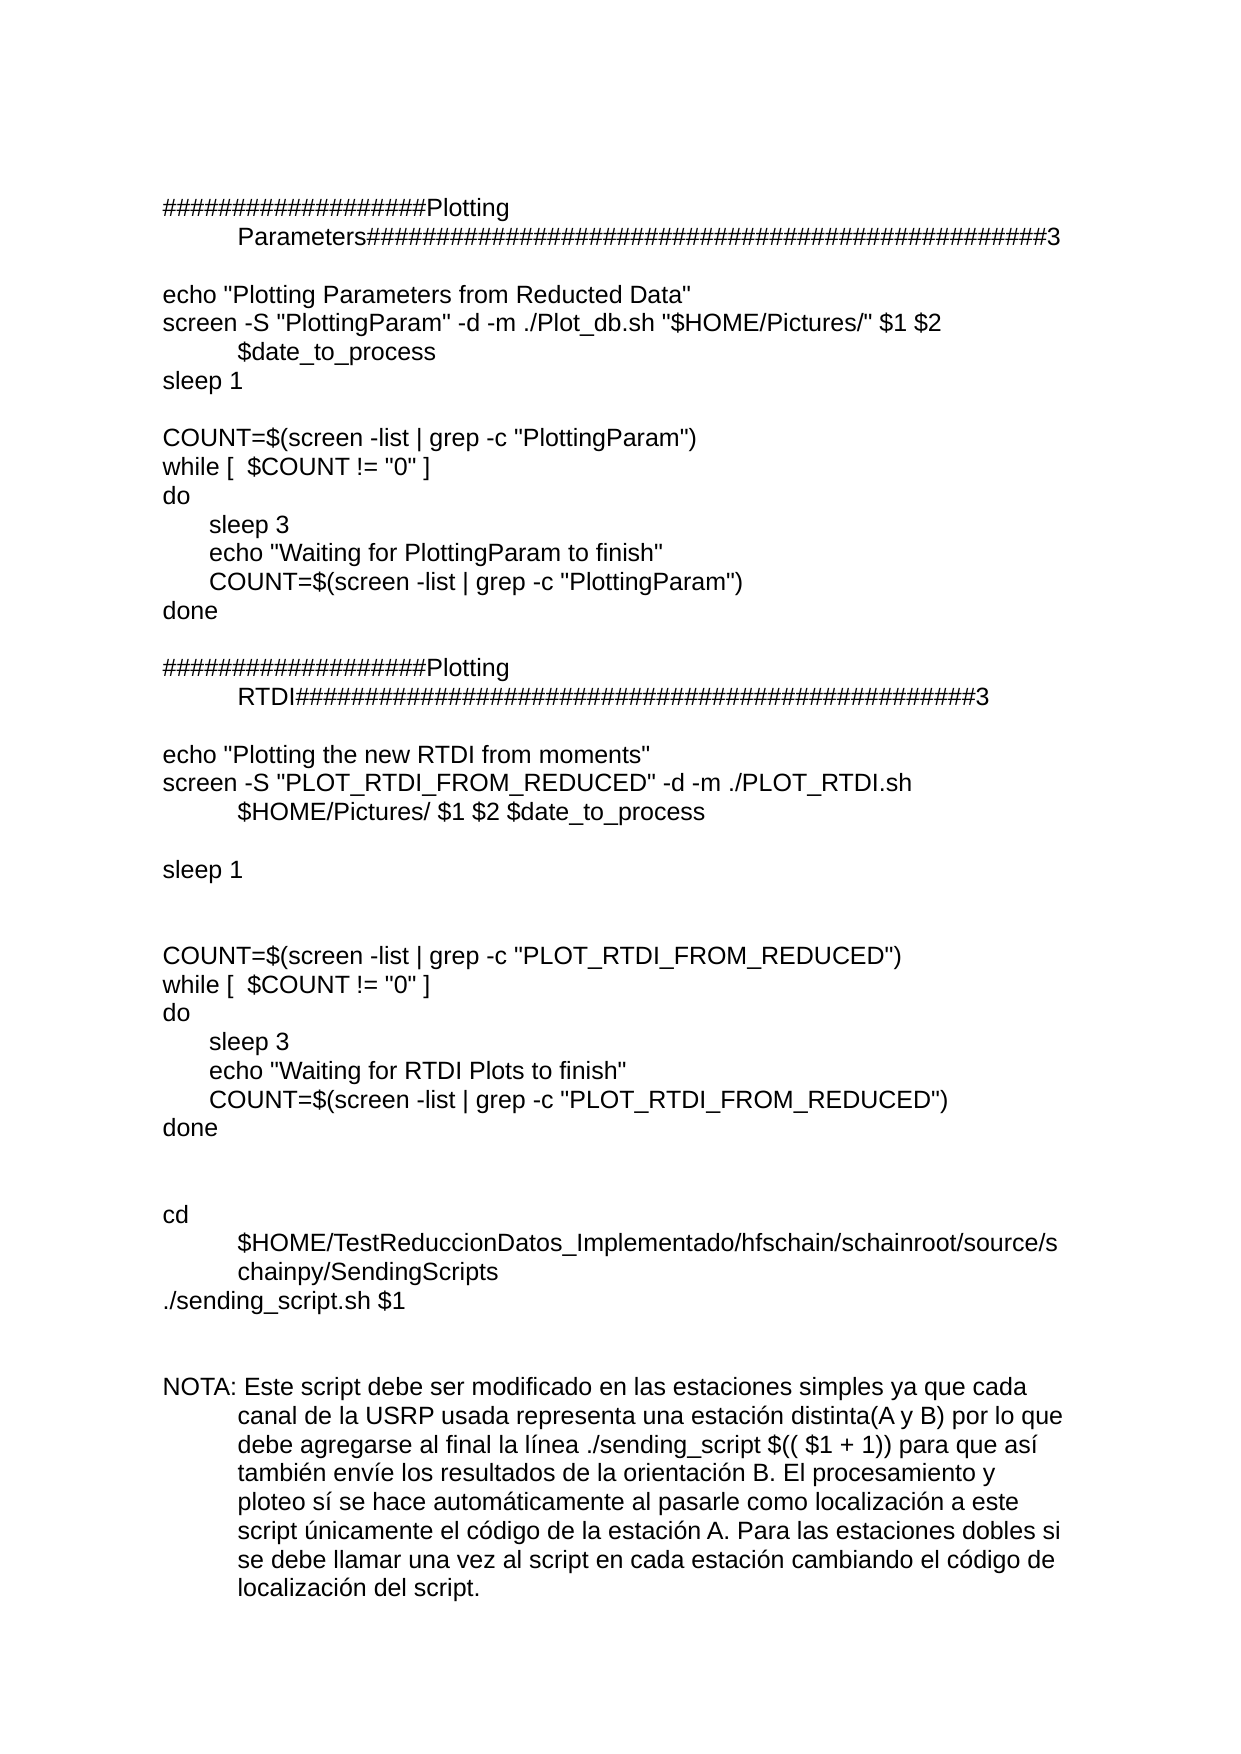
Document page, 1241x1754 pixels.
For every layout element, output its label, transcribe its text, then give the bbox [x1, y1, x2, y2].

text ./sending_script.sh $1 [162, 1286, 1065, 1314]
text echo "Plotting Parameters from Reducted Data" [162, 279, 1065, 308]
text sleep 1 [162, 366, 1065, 394]
text done [162, 596, 1065, 624]
text echo "Plotting the new RTDI from moments" [162, 739, 1065, 768]
text cd $HOME/TestReduccionDatos_Implementado/hfschain/schainroot/source/schainpy/SendingScripts [162, 1199, 1065, 1286]
text do [162, 998, 1065, 1027]
text sleep 1 [162, 854, 1065, 883]
text ###################Plotting Parameters#################################################3 [162, 193, 1065, 251]
text while [ $COUNT != "0" ] [162, 969, 1065, 998]
text screen -S "PlottingParam" -d -m ./Plot_db.sh "$HOME/Pictures/" $1 $2 $date_to_process [162, 308, 1065, 366]
text ###################Plotting RTDI#################################################3 [162, 653, 1065, 711]
text COUNT=$(screen -list | grep -c "PLOT_RTDI_FROM_REDUCED") [162, 1084, 1065, 1113]
text sleep 3 [162, 509, 1065, 538]
text screen -S "PLOT_RTDI_FROM_REDUCED" -d -m ./PLOT_RTDI.sh $HOME/Pictures/ $1 $2 $date_to_process [162, 768, 1065, 826]
text echo "Waiting for PlottingParam to finish" [162, 538, 1065, 567]
text do [162, 481, 1065, 509]
text sleep 3 [162, 1027, 1065, 1056]
text NOTA: Este script debe ser modificado en las estaciones simples ya que cada canal de la USRP usada representa una estación distinta(A y B) por lo que debe agregarse al final la línea ./sending_script $(( $1 + 1)) para que así también envíe los resultados de la orientación B. El procesamiento y ploteo sí se hace automáticamente al pasarle como localización a este script únicamente el código de la estación A. Para las estaciones dobles si se debe llamar una vez al script en cada estación cambiando el código de localización del script. [162, 1372, 1065, 1602]
text done [162, 1113, 1065, 1142]
text while [ $COUNT != "0" ] [162, 452, 1065, 481]
text echo "Waiting for RTDI Plots to finish" [162, 1056, 1065, 1084]
text COUNT=$(screen -list | grep -c "PLOT_RTDI_FROM_REDUCED") [162, 941, 1065, 969]
text COUNT=$(screen -list | grep -c "PlottingParam") [162, 567, 1065, 596]
text COUNT=$(screen -list | grep -c "PlottingParam") [162, 423, 1065, 452]
